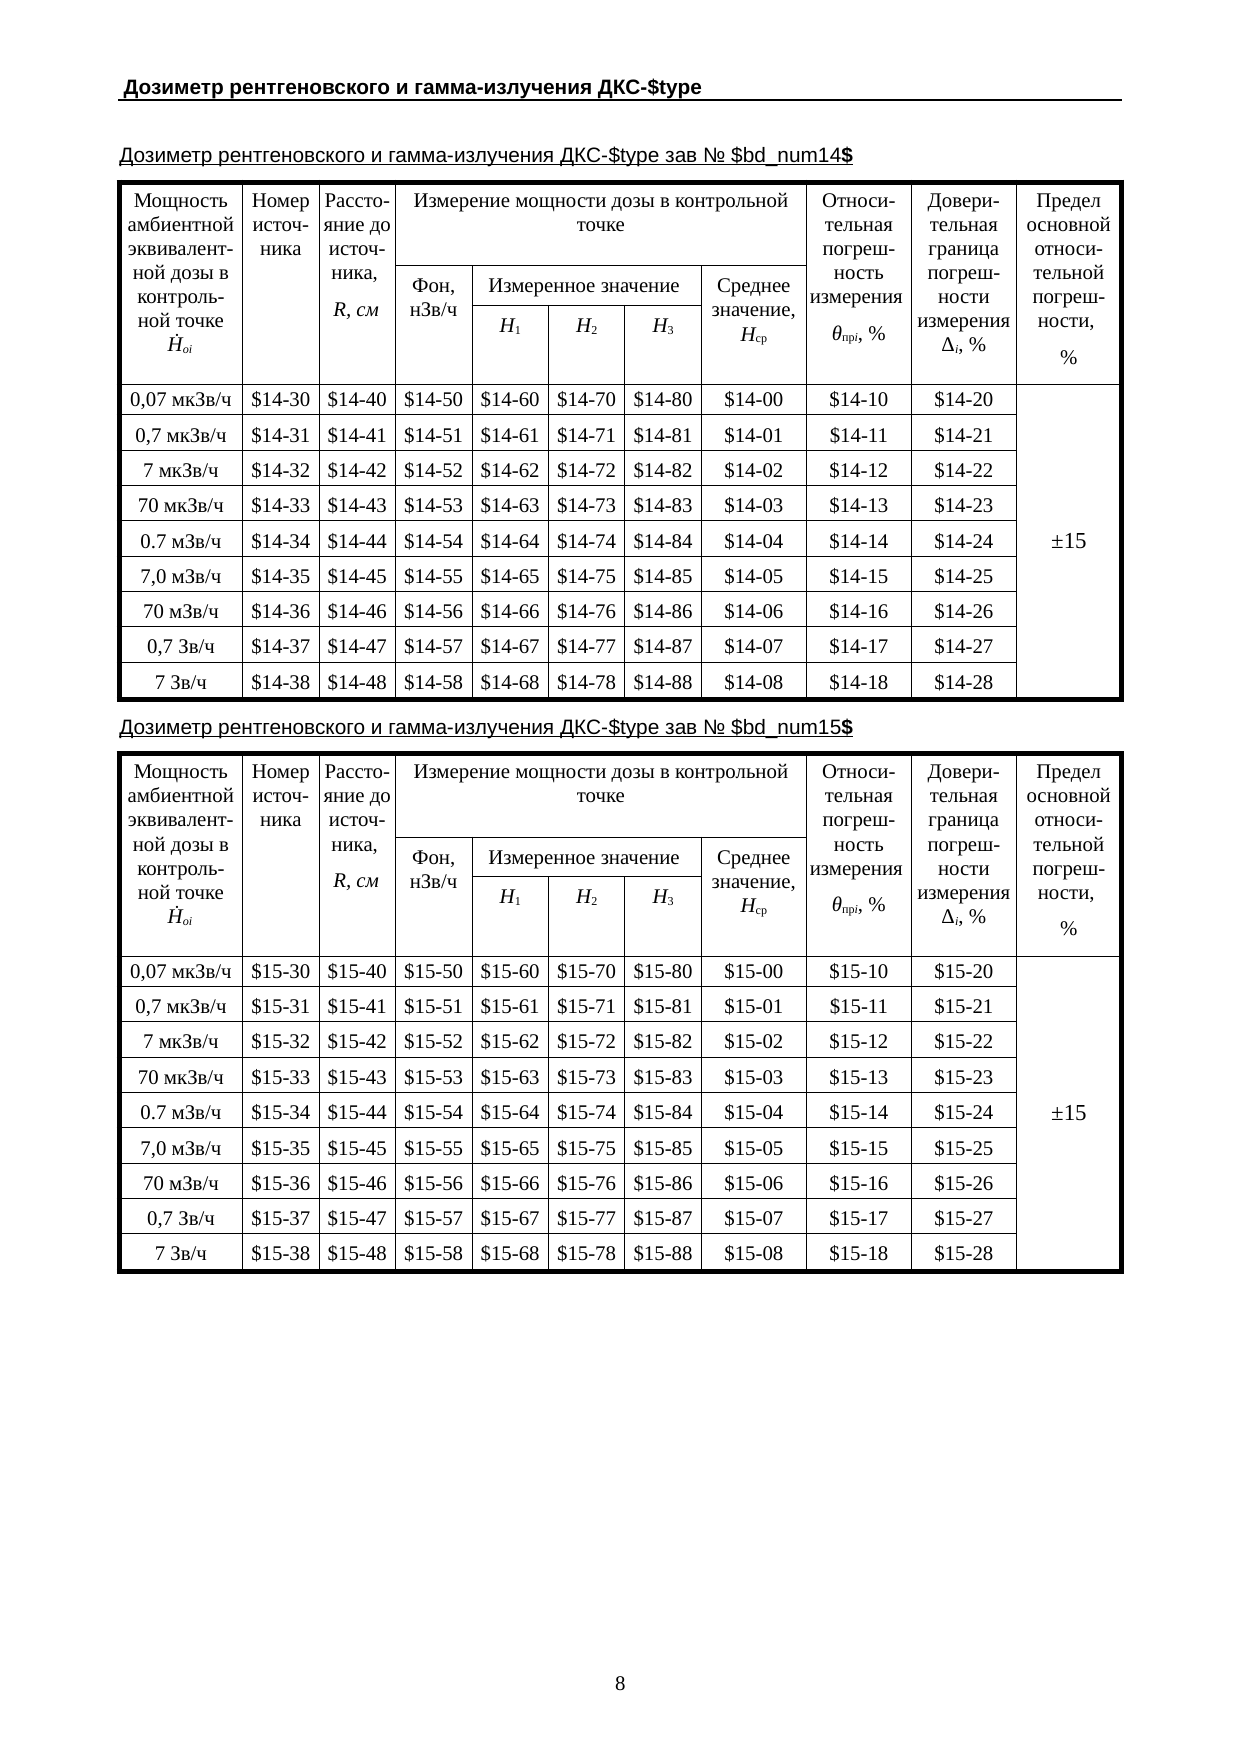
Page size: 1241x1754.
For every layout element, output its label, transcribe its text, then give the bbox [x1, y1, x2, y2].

table_cell $14-26 [912, 592, 1016, 626]
table_cell $14-53 [396, 486, 472, 520]
table_cell $14-01 [702, 415, 806, 450]
table_cell $15-05 [702, 1128, 806, 1162]
table_cell $14-30 [243, 385, 319, 414]
table_cell 70 мкЗв/ч [122, 1058, 242, 1092]
table_cell H2 [549, 877, 624, 956]
table_cell $14-45 [320, 557, 395, 591]
table_cell $14-86 [625, 592, 701, 626]
table_cell $14-03 [702, 486, 806, 520]
table_cell $15-11 [807, 987, 911, 1021]
table_header Дозиметр рентгеновского и гамма-излучения ДКС-$type зав № $bd_num15$ [119, 702, 1121, 751]
table_cell $15-56 [396, 1164, 472, 1198]
table_cell $14-58 [396, 663, 472, 697]
table_cell $15-24 [912, 1093, 1016, 1127]
table_cell $14-18 [807, 663, 911, 697]
table_cell $14-67 [473, 627, 548, 662]
table_cell 7 Зв/ч [122, 663, 242, 697]
table_cell H3 [625, 877, 701, 956]
table_cell $14-50 [396, 385, 472, 414]
table_cell $14-85 [625, 557, 701, 591]
table_cell Измеренное значение [473, 838, 701, 876]
table_cell 7 мкЗв/ч [122, 1022, 242, 1057]
table_cell $15-00 [702, 957, 806, 986]
table_cell $14-08 [702, 663, 806, 697]
table_cell $15-02 [702, 1022, 806, 1057]
table_cell $15-27 [912, 1199, 1016, 1233]
table_cell $14-25 [912, 557, 1016, 591]
table_cell Относи-тельная погреш-ность измерения θпрi, % [807, 756, 911, 956]
table_cell $15-50 [396, 957, 472, 986]
table_cell $14-12 [807, 451, 911, 485]
table_cell H1 [473, 877, 548, 956]
table_cell 0,7 мкЗв/ч [122, 415, 242, 450]
table_cell $14-40 [320, 385, 395, 414]
table_cell $14-88 [625, 663, 701, 697]
table_cell $14-63 [473, 486, 548, 520]
table_cell $14-06 [702, 592, 806, 626]
table_cell $15-45 [320, 1128, 395, 1162]
table_cell $14-46 [320, 592, 395, 626]
table_cell $15-35 [243, 1128, 319, 1162]
table_cell Номер источ-ника [243, 756, 319, 956]
table_cell $14-02 [702, 451, 806, 485]
table_cell Рассто-яние до источ-ника, R, см [320, 185, 395, 384]
table_cell $14-83 [625, 486, 701, 520]
table_cell $15-12 [807, 1022, 911, 1057]
table_cell $15-87 [625, 1199, 701, 1233]
table_cell H2 [549, 306, 624, 384]
table_cell $15-10 [807, 957, 911, 986]
table_cell $15-60 [473, 957, 548, 986]
table_cell $14-22 [912, 451, 1016, 485]
table_cell $15-48 [320, 1234, 395, 1268]
table_cell $14-52 [396, 451, 472, 485]
table_cell Измерение мощности дозы в контрольной точке [396, 756, 806, 837]
table_cell 70 мкЗв/ч [122, 486, 242, 520]
table_cell $15-81 [625, 987, 701, 1021]
table_cell Довери-тельная граница погреш-ности измерения Δi, % [912, 756, 1016, 956]
table_cell 0,07 мкЗв/ч [122, 957, 242, 986]
table_cell Мощность амбиентной эквивалент-ной дозы в контроль-ной точке Ḣoi [122, 756, 242, 956]
table_cell $15-52 [396, 1022, 472, 1057]
table_cell $14-47 [320, 627, 395, 662]
table_cell $14-15 [807, 557, 911, 591]
table_cell $14-78 [549, 663, 624, 697]
table_cell $14-11 [807, 415, 911, 450]
table_cell 0.7 мЗв/ч [122, 1093, 242, 1127]
table_cell $14-42 [320, 451, 395, 485]
table_cell $15-17 [807, 1199, 911, 1233]
table_cell $15-88 [625, 1234, 701, 1268]
table_cell $14-32 [243, 451, 319, 485]
table_cell H1 [473, 306, 548, 384]
table_cell $15-83 [625, 1058, 701, 1092]
table_cell $15-30 [243, 957, 319, 986]
table_cell $15-82 [625, 1022, 701, 1057]
table_cell $14-76 [549, 592, 624, 626]
table_cell $15-78 [549, 1234, 624, 1268]
table_cell $14-05 [702, 557, 806, 591]
table_cell $14-20 [912, 385, 1016, 414]
table_cell $14-17 [807, 627, 911, 662]
table_cell $14-13 [807, 486, 911, 520]
table_cell $15-28 [912, 1234, 1016, 1268]
table_cell $14-60 [473, 385, 548, 414]
table_cell Среднее значение, Hср [702, 838, 806, 956]
table_cell $14-55 [396, 557, 472, 591]
table_cell $15-16 [807, 1164, 911, 1198]
table_cell $14-14 [807, 521, 911, 556]
table_cell $15-84 [625, 1093, 701, 1127]
table_cell $14-07 [702, 627, 806, 662]
table_cell $15-41 [320, 987, 395, 1021]
table_cell $15-38 [243, 1234, 319, 1268]
table_cell $15-66 [473, 1164, 548, 1198]
table_cell $15-40 [320, 957, 395, 986]
table_cell $14-65 [473, 557, 548, 591]
table_cell $14-27 [912, 627, 1016, 662]
table_cell $14-51 [396, 415, 472, 450]
table_cell $15-43 [320, 1058, 395, 1092]
table_cell Номер источ-ника [243, 185, 319, 384]
table_cell $14-72 [549, 451, 624, 485]
table_cell 0,7 мкЗв/ч [122, 987, 242, 1021]
table_cell $15-15 [807, 1128, 911, 1162]
table_cell $15-42 [320, 1022, 395, 1057]
table_cell $14-54 [396, 521, 472, 556]
table_cell $15-54 [396, 1093, 472, 1127]
table_cell $15-22 [912, 1022, 1016, 1057]
table_cell $14-24 [912, 521, 1016, 556]
table_cell $15-46 [320, 1164, 395, 1198]
table_cell Фон, нЗв/ч [396, 838, 472, 956]
table_cell $15-57 [396, 1199, 472, 1233]
table_cell $15-13 [807, 1058, 911, 1092]
table_cell $14-21 [912, 415, 1016, 450]
table_cell $15-47 [320, 1199, 395, 1233]
table_cell $14-82 [625, 451, 701, 485]
table_cell $14-10 [807, 385, 911, 414]
table_cell Измерение мощности дозы в контрольной точке [396, 185, 806, 265]
table_cell $14-33 [243, 486, 319, 520]
table_cell $15-04 [702, 1093, 806, 1127]
table_cell $14-68 [473, 663, 548, 697]
table_cell $15-44 [320, 1093, 395, 1127]
table_cell $15-65 [473, 1128, 548, 1162]
table_cell $15-01 [702, 987, 806, 1021]
table_cell $15-08 [702, 1234, 806, 1268]
table_cell $15-31 [243, 987, 319, 1021]
table_cell Измеренное значение [473, 266, 701, 305]
table_cell $14-66 [473, 592, 548, 626]
table_cell $15-25 [912, 1128, 1016, 1162]
table_cell $15-26 [912, 1164, 1016, 1198]
table_cell $15-76 [549, 1164, 624, 1198]
table_cell H3 [625, 306, 701, 384]
table_cell $15-18 [807, 1234, 911, 1268]
table_cell Мощность амбиентной эквивалент-ной дозы в контроль-ной точке Ḣoi [122, 185, 242, 384]
table_cell $15-20 [912, 957, 1016, 986]
table_cell $14-74 [549, 521, 624, 556]
table_cell $14-80 [625, 385, 701, 414]
table_cell $15-51 [396, 987, 472, 1021]
table_cell ±15 [1017, 957, 1119, 1268]
table_cell 7 Зв/ч [122, 1234, 242, 1268]
table_cell $14-44 [320, 521, 395, 556]
table_cell 0,07 мкЗв/ч [122, 385, 242, 414]
table_cell $15-63 [473, 1058, 548, 1092]
table_cell Фон, нЗв/ч [396, 266, 472, 384]
table_cell $14-37 [243, 627, 319, 662]
table_cell $14-70 [549, 385, 624, 414]
table_cell $14-36 [243, 592, 319, 626]
table_cell Рассто-яние до источ-ника, R, см [320, 756, 395, 956]
table_cell $15-07 [702, 1199, 806, 1233]
table_cell 0.7 мЗв/ч [122, 521, 242, 556]
table_cell $14-35 [243, 557, 319, 591]
table_cell $14-16 [807, 592, 911, 626]
table_cell $15-58 [396, 1234, 472, 1268]
table_cell $14-73 [549, 486, 624, 520]
table_cell $15-74 [549, 1093, 624, 1127]
table_header Дозиметр рентгеновского и гамма-излучения ДКС-$type зав № $bd_num14$ [119, 131, 1121, 179]
table_cell $14-77 [549, 627, 624, 662]
table_cell $15-64 [473, 1093, 548, 1127]
table_cell $15-61 [473, 987, 548, 1021]
table_cell $15-70 [549, 957, 624, 986]
table_cell $14-38 [243, 663, 319, 697]
table_cell Предел основной относи-тельной погреш-ности, % [1017, 185, 1119, 384]
table_cell $14-48 [320, 663, 395, 697]
table_cell $14-41 [320, 415, 395, 450]
table_cell 0,7 Зв/ч [122, 1199, 242, 1233]
table_cell $14-87 [625, 627, 701, 662]
table_cell 70 мЗв/ч [122, 592, 242, 626]
table_cell 70 мЗв/ч [122, 1164, 242, 1198]
table_cell Довери-тельная граница погреш-ности измерения Δi, % [912, 185, 1016, 384]
table_cell $15-73 [549, 1058, 624, 1092]
table_cell $15-55 [396, 1128, 472, 1162]
table_cell $15-21 [912, 987, 1016, 1021]
table_cell $14-56 [396, 592, 472, 626]
table_cell $15-33 [243, 1058, 319, 1092]
table_cell $14-75 [549, 557, 624, 591]
table_cell $14-57 [396, 627, 472, 662]
table_cell $14-64 [473, 521, 548, 556]
table_cell $15-23 [912, 1058, 1016, 1092]
table_cell $15-85 [625, 1128, 701, 1162]
table_cell $15-71 [549, 987, 624, 1021]
table_cell $15-14 [807, 1093, 911, 1127]
table_cell $15-77 [549, 1199, 624, 1233]
table_cell $14-04 [702, 521, 806, 556]
table_cell Среднее значение, Hср [702, 266, 806, 384]
table_cell $15-67 [473, 1199, 548, 1233]
table_cell $15-37 [243, 1199, 319, 1233]
table_cell $15-80 [625, 957, 701, 986]
table_cell $14-62 [473, 451, 548, 485]
table_cell $14-00 [702, 385, 806, 414]
table_cell $15-53 [396, 1058, 472, 1092]
table_cell $14-81 [625, 415, 701, 450]
table_cell Предел основной относи-тельной погреш-ности, % [1017, 756, 1119, 956]
table_cell $15-72 [549, 1022, 624, 1057]
table_cell $14-34 [243, 521, 319, 556]
table_cell $14-31 [243, 415, 319, 450]
table_cell 0,7 Зв/ч [122, 627, 242, 662]
table_cell 7,0 мЗв/ч [122, 557, 242, 591]
table_cell $14-61 [473, 415, 548, 450]
table_cell $14-71 [549, 415, 624, 450]
table_cell Относи-тельная погреш-ность измерения θпрi, % [807, 185, 911, 384]
table_cell $15-75 [549, 1128, 624, 1162]
table_cell $14-84 [625, 521, 701, 556]
table_cell $14-23 [912, 486, 1016, 520]
table_cell $15-03 [702, 1058, 806, 1092]
table_cell $14-28 [912, 663, 1016, 697]
table_cell $15-36 [243, 1164, 319, 1198]
table_cell $15-62 [473, 1022, 548, 1057]
table_cell $14-43 [320, 486, 395, 520]
table_cell $15-86 [625, 1164, 701, 1198]
table_cell $15-06 [702, 1164, 806, 1198]
table_cell $15-68 [473, 1234, 548, 1268]
table_cell $15-34 [243, 1093, 319, 1127]
table_cell 7,0 мЗв/ч [122, 1128, 242, 1162]
table_cell 7 мкЗв/ч [122, 451, 242, 485]
table_cell $15-32 [243, 1022, 319, 1057]
table_cell ±15 [1017, 385, 1119, 697]
